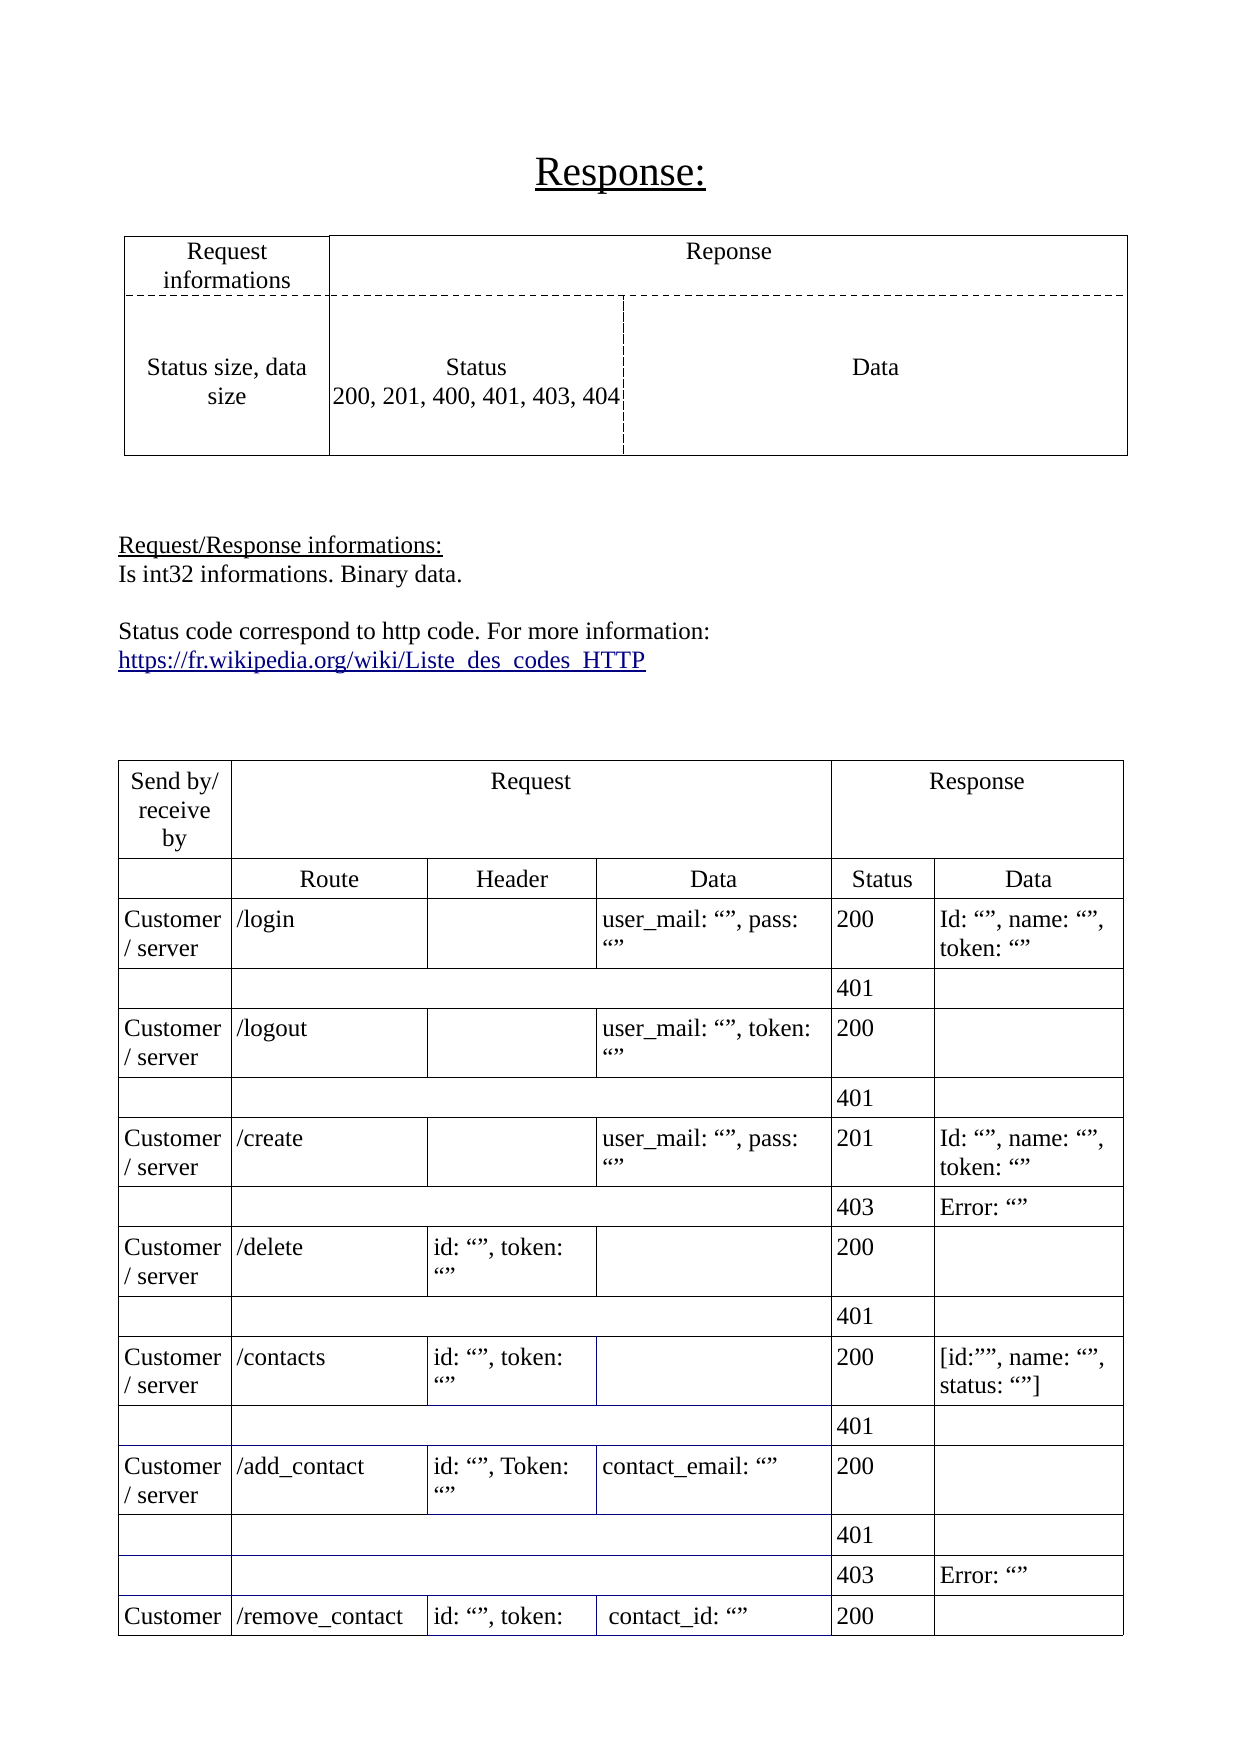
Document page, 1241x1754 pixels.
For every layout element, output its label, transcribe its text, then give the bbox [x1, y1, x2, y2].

table_cell [597, 1227, 831, 1296]
table_cell [119, 859, 231, 898]
table_cell /logout [232, 1009, 427, 1077]
table_cell [935, 1515, 1123, 1554]
table_cell [428, 899, 596, 967]
table_cell [id:””, name: “”, status: “”] [935, 1337, 1123, 1405]
table_cell Route [232, 859, 427, 898]
table_cell 200 [832, 1596, 934, 1635]
table_cell Id: “”, name: “”, token: “” [935, 1118, 1123, 1186]
table_cell [232, 969, 831, 1008]
table_cell [232, 1515, 831, 1554]
table_cell [428, 1118, 596, 1186]
table_cell /add_contact [232, 1446, 427, 1514]
table_cell [597, 1337, 831, 1405]
table_cell 401 [832, 1078, 934, 1117]
table_cell Error: “” [935, 1556, 1123, 1595]
table_cell [119, 1556, 231, 1595]
table_cell [935, 1297, 1123, 1336]
table_cell /delete [232, 1227, 427, 1296]
table_cell 401 [832, 1515, 934, 1554]
text Request/Response informations: [118, 530, 1122, 559]
table_cell 200 [832, 1009, 934, 1077]
table_cell Data [597, 859, 831, 898]
table_cell [119, 1406, 231, 1445]
table_cell /create [232, 1118, 427, 1186]
table_cell [119, 1515, 231, 1554]
table_cell id: “”, token: [428, 1596, 596, 1635]
table_cell [232, 1556, 831, 1595]
table_cell 401 [832, 969, 934, 1008]
table_cell Data [935, 859, 1123, 898]
table_cell /remove_contact [232, 1596, 427, 1635]
table_cell contact_id: “” [597, 1596, 831, 1635]
table_cell user_mail: “”, pass: “” [597, 899, 831, 967]
table_cell [935, 969, 1123, 1008]
table_cell Header [428, 859, 596, 898]
table_header Send by/ receive by [119, 761, 231, 858]
table_cell Customer / server [119, 1227, 231, 1296]
table_cell 401 [832, 1297, 934, 1336]
table_cell Customer / server [119, 899, 231, 967]
table_cell id: “”, Token: “” [428, 1446, 596, 1514]
table_cell 200 [832, 1337, 934, 1405]
table_cell user_mail: “”, pass: “” [597, 1118, 831, 1186]
table_cell /login [232, 899, 427, 967]
table_cell [428, 1009, 596, 1077]
table_cell Customer [119, 1596, 231, 1635]
table_cell id: “”, token: “” [428, 1227, 596, 1296]
table_cell 200 [832, 899, 934, 967]
table_cell /contacts [232, 1337, 427, 1405]
text Status code correspond to http code. For more information: https://fr.wikipedia.org/wiki/Liste_des_codes_HTTP [118, 616, 1122, 674]
table_cell [935, 1446, 1123, 1514]
table_cell [232, 1297, 831, 1336]
table_cell [119, 1187, 231, 1226]
table_cell [232, 1187, 831, 1226]
table_cell Customer / server [119, 1009, 231, 1077]
table_cell [232, 1406, 831, 1445]
table_cell Customer / server [119, 1337, 231, 1405]
table_cell [119, 969, 231, 1008]
table_cell [935, 1078, 1123, 1117]
table_cell contact_email: “” [597, 1446, 831, 1514]
table_header Request [232, 761, 831, 858]
table_cell Error: “” [935, 1187, 1123, 1226]
table_cell [119, 1078, 231, 1117]
text Response: [118, 147, 1122, 195]
table_cell 403 [832, 1556, 934, 1595]
table_cell Customer / server [119, 1118, 231, 1186]
table_cell user_mail: “”, token: “” [597, 1009, 831, 1077]
table_cell 401 [832, 1406, 934, 1445]
table_cell id: “”, token: “” [428, 1337, 596, 1405]
table_cell 201 [832, 1118, 934, 1186]
table_cell [119, 1297, 231, 1336]
text Is int32 informations. Binary data. [118, 559, 1122, 588]
table_cell Id: “”, name: “”, token: “” [935, 899, 1123, 967]
table_cell 403 [832, 1187, 934, 1226]
table_cell [935, 1227, 1123, 1296]
table_cell [935, 1596, 1123, 1635]
table_cell [935, 1009, 1123, 1077]
table_cell Customer / server [119, 1446, 231, 1514]
table_cell 200 [832, 1446, 934, 1514]
table_cell [935, 1406, 1123, 1445]
table_cell [232, 1078, 831, 1117]
table_cell 200 [832, 1227, 934, 1296]
table_cell Status [832, 859, 934, 898]
table_header Response [832, 761, 1123, 858]
